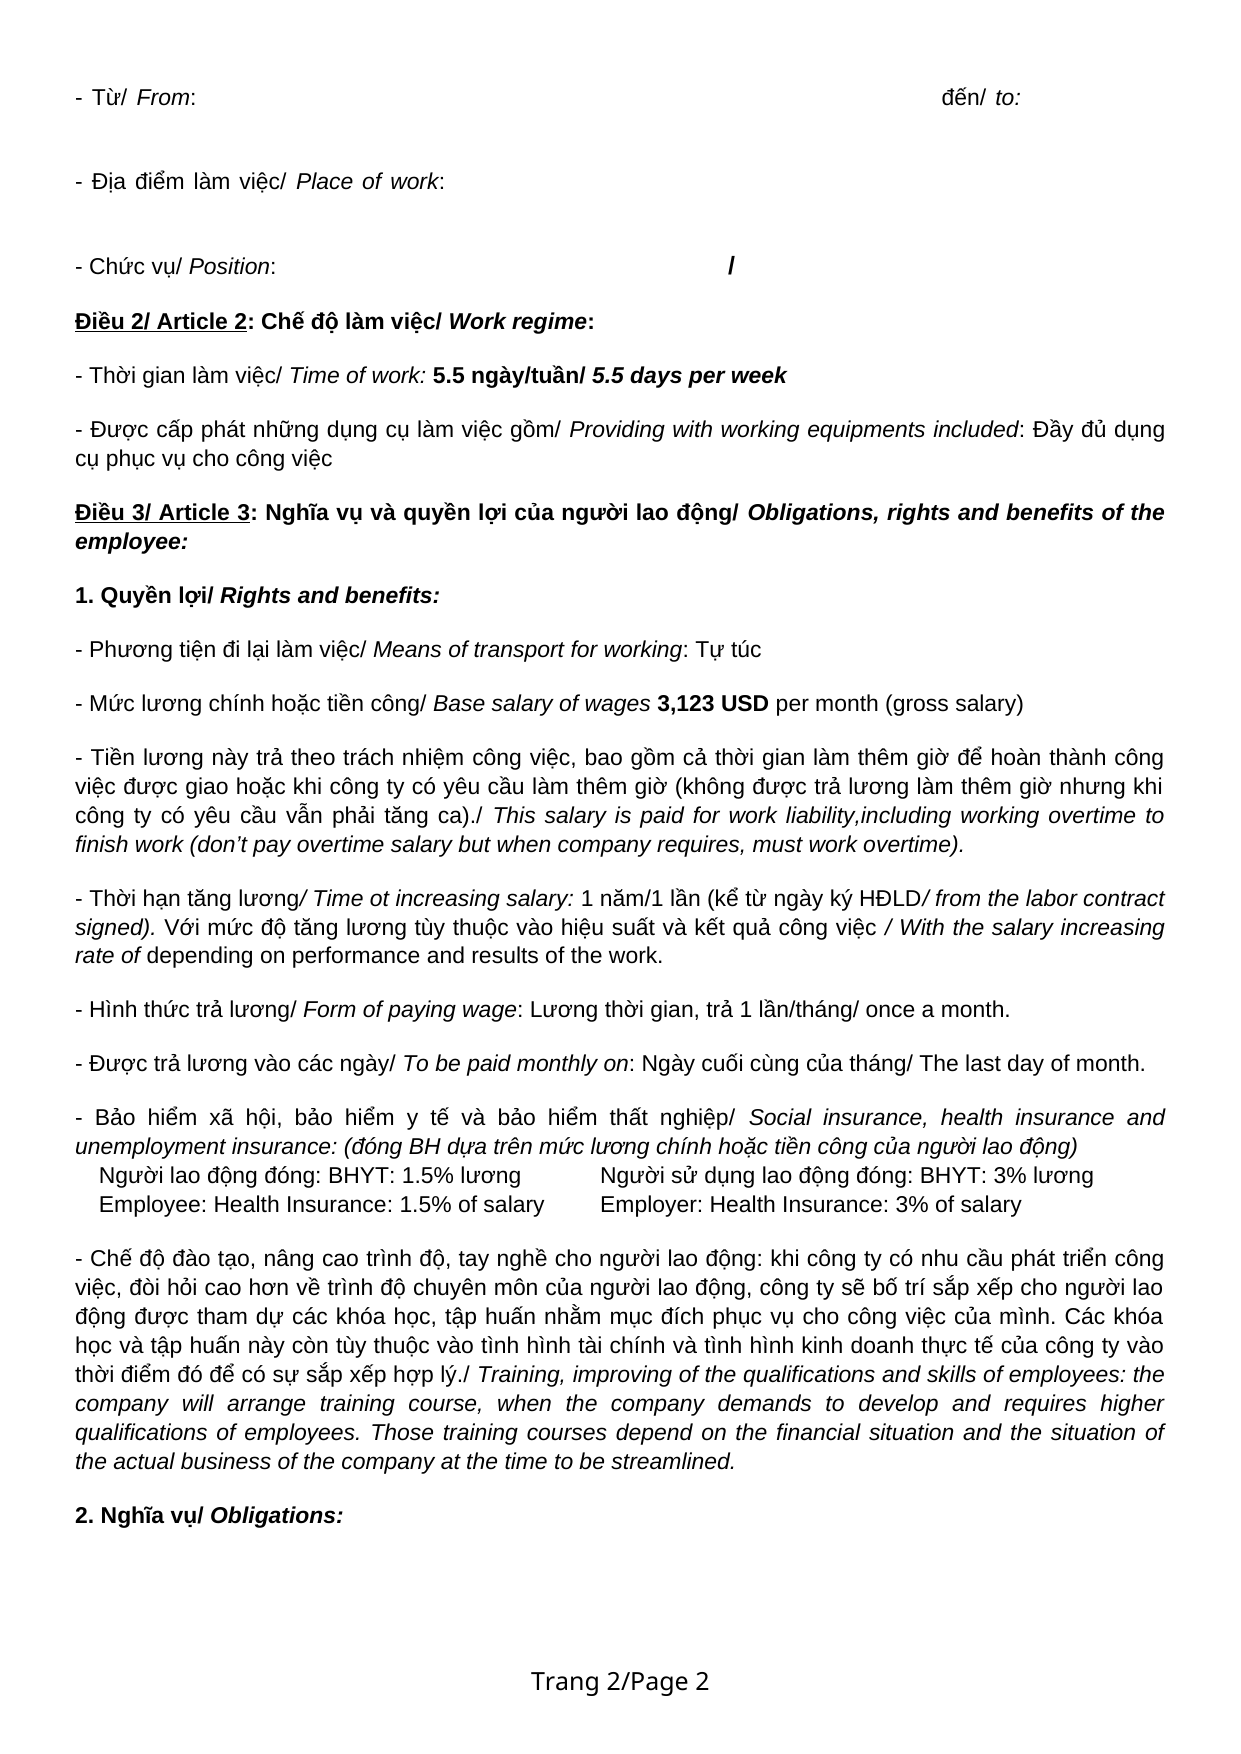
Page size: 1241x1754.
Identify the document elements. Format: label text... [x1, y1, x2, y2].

text - Thời gian làm việc/ Time of work: 5.5 ngày/tuần/ 5.5 days per week [75, 362, 1165, 388]
text - Hình thức trả lương/ Form of paying wage: Lương thời gian, trả 1 lần/tháng/ once a month. [75, 996, 1165, 1023]
text - Mức lương chính hoặc tiền công/ Base salary of wages 3,123 USD per month (gross salary) [75, 690, 1165, 716]
text - Bảo hiểm xã hội, bảo hiểm y tế và bảo hiểm thất nghiệp/ Social insurance, health insurance and unemployment insurance: (đóng BH dựa trên mức lương chính hoặc tiền công của người lao động) [75, 1104, 1165, 1159]
text Điều 2/ Article 2: Chế độ làm việc/ Work regime: [75, 308, 1165, 334]
text Người lao động đóng: BHYT: 1.5% lương Người sử dụng lao động đóng: BHYT: 3% lương [75, 1162, 1165, 1188]
text 1. Quyền lợi/ Rights and benefits: [75, 582, 1165, 608]
text - Địa điểm làm việc/ Place of work: <o.employee_id.address_id and o.employee_id.address_id.street or ''> <o.employee_id.address_id and o.employee_id.address_id.city or ''> [75, 168, 1165, 223]
text - Chức vụ/ Position: <o.job_id and o.job_id.name_vn or ''>/ <o.job_id and o.job_id.name or ''> [75, 251, 1165, 280]
text - Được trả lương vào các ngày/ To be paid monthly on: Ngày cuối cùng của tháng/ The last day of month. [75, 1050, 1165, 1077]
text - Chế độ đào tạo, nâng cao trình độ, tay nghề cho người lao động: khi công ty có nhu cầu phát triển công việc, đòi hỏi cao hơn về trình độ chuyên môn của người lao động, công ty sẽ bố trí sắp xếp cho người lao động được tham dự các khóa học, tập huấn nhằm mục đích phục vụ cho công việc của mình. Các khóa học và tập huấn này còn tùy thuộc vào tình hình tài chính và tình hình kinh doanh thực tế của công ty vào thời điểm đó để có sự sắp xếp hợp lý./ Training, improving of the qualifications and skills of employees: the company will arrange training course, when the company demands to develop and requires higher qualifications of employees. Those training courses depend on the financial situation and the situation of the actual business of the company at the time to be streamlined. [75, 1245, 1165, 1474]
text - Từ/ From: <o.date_start and formatLang(o.date_start, date=True) or ''> đến/ to: <o.date_end and change_date_format(o.date_end).date or False> [75, 84, 1165, 140]
text - Tiền lương này trả theo trách nhiệm công việc, bao gồm cả thời gian làm thêm giờ để hoàn thành công việc được giao hoặc khi công ty có yêu cầu làm thêm giờ (không được trả lương làm thêm giờ nhưng khi công ty có yêu cầu vẫn phải tăng ca)./ This salary is paid for work liability,including working overtime to finish work (don’t pay overtime salary but when company requires, must work overtime). [75, 744, 1165, 857]
text - Phương tiện đi lại làm việc/ Means of transport for working: Tự túc [75, 636, 1165, 662]
text Điều 3/ Article 3: Nghĩa vụ và quyền lợi của người lao động/ Obligations, rights and benefits of the employee: [75, 499, 1165, 554]
text 2. Nghĩa vụ/ Obligations: [75, 1502, 1165, 1528]
text - Thời hạn tăng lương/ Time ot increasing salary: 1 năm/1 lần (kể từ ngày ký HĐLD/ from the labor contract signed). Với mức độ tăng lương tùy thuộc vào hiệu suất và kết quả công việc / With the salary increasing rate of depending on performance and results of the work. [75, 884, 1165, 969]
text - Được cấp phát những dụng cụ làm việc gồm/ Providing with working equipments included: Đầy đủ dụng cụ phục vụ cho công việc [75, 416, 1165, 471]
text Employee: Health Insurance: 1.5% of salary Employer: Health Insurance: 3% of salary [75, 1191, 1165, 1217]
